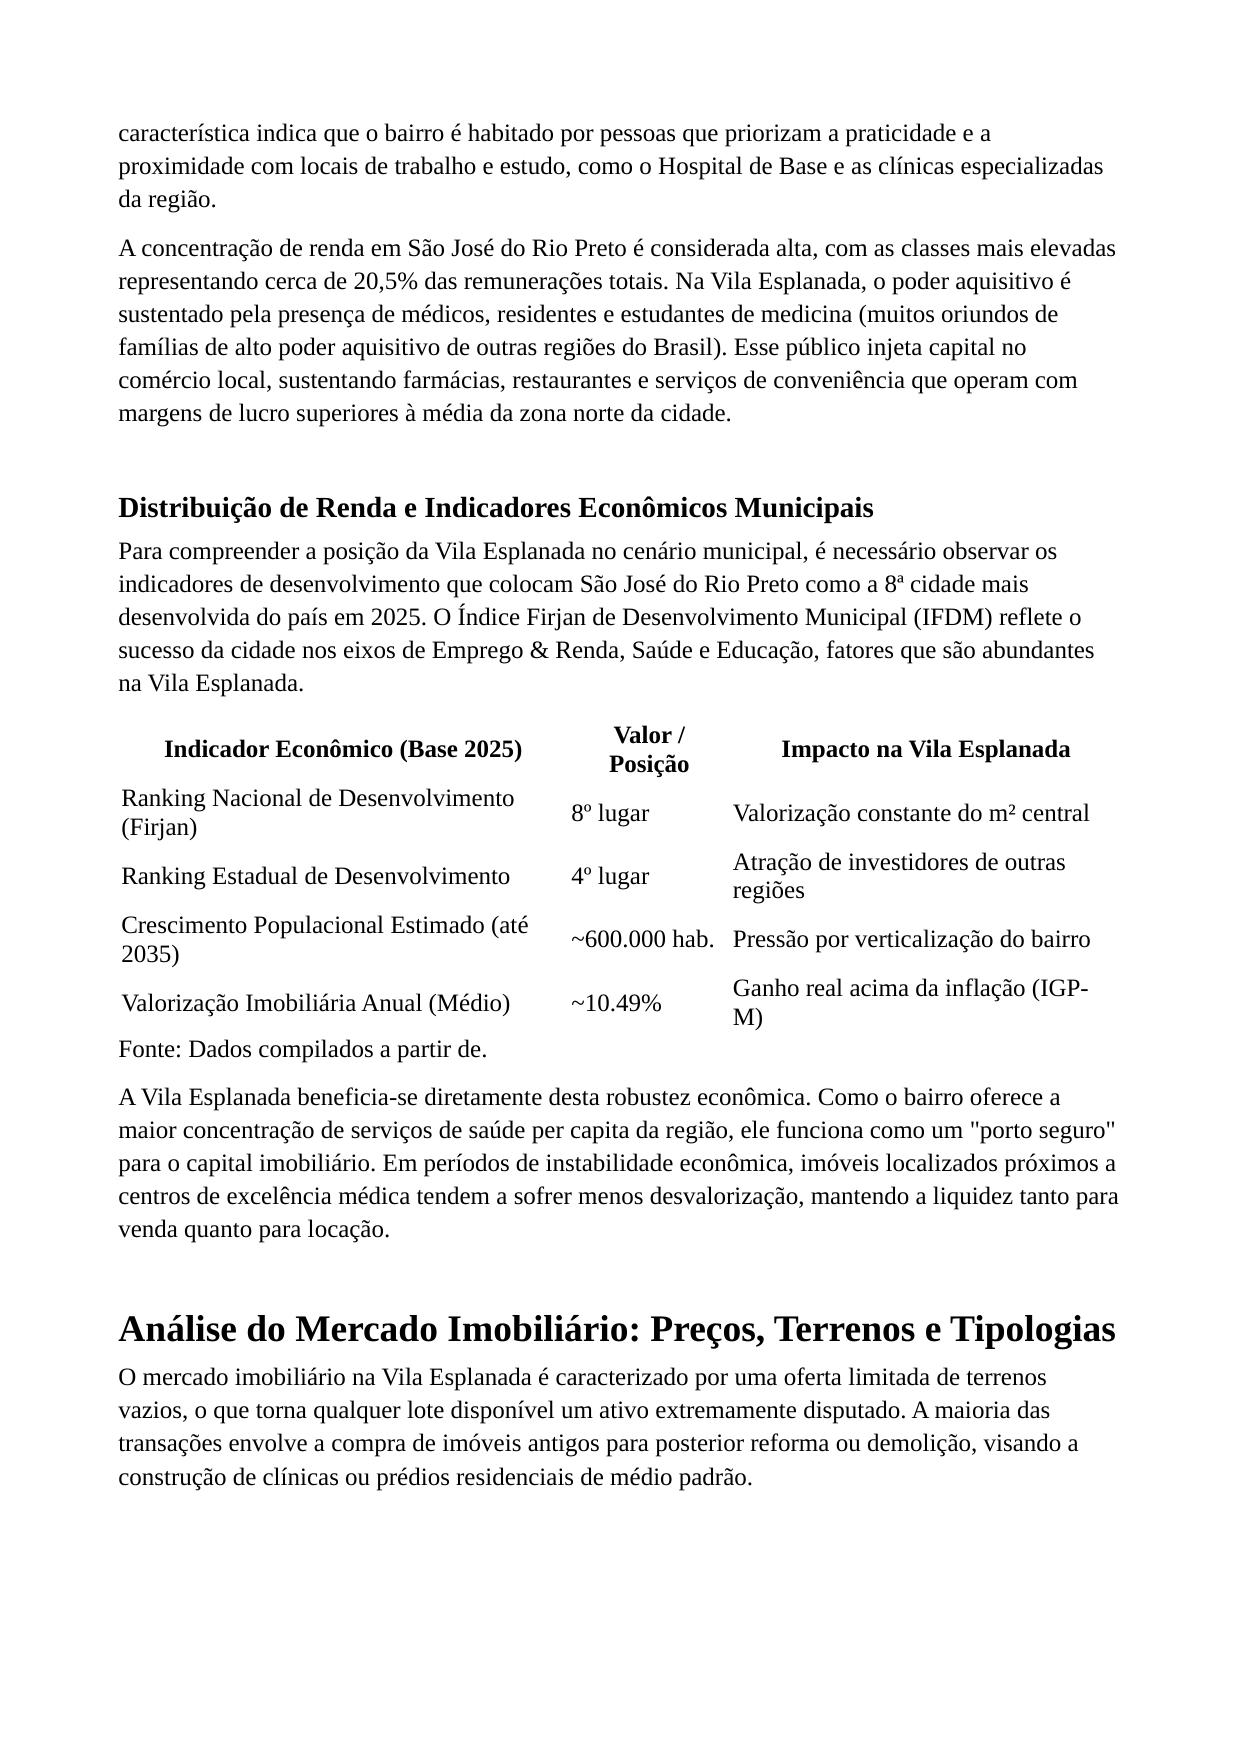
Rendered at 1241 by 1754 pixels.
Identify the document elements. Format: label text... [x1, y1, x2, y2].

subtitle Análise do Mercado Imobiliário: Preços, Terrenos e Tipologias [118, 1307, 1122, 1350]
table_cell Ranking Estadual de Desenvolvimento [118, 844, 568, 907]
text A concentração de renda em São José do Rio Preto é considerada alta, com as classes mais elevadas representando cerca de 20,5% das remunerações totais. Na Vila Esplanada, o poder aquisitivo é sustentado pela presença de médicos, residentes e estudantes de medicina (muitos oriundos de famílias de alto poder aquisitivo de outras regiões do Brasil). Esse público injeta capital no comércio local, sustentando farmácias, restaurantes e serviços de conveniência que operam com margens de lucro superiores à média da zona norte da cidade. [118, 233, 1122, 427]
text característica indica que o bairro é habitado por pessoas que priorizam a praticidade e a proximidade com locais de trabalho e estudo, como o Hospital de Base e as clínicas especializadas da região. [118, 118, 1122, 213]
text O mercado imobiliário na Vila Esplanada é caracterizado por uma oferta limitada de terrenos vazios, o que torna qualquer lote disponível um ativo extremamente disputado. A maioria das transações envolve a compra de imóveis antigos para posterior reforma ou demolição, visando a construção de clínicas ou prédios residenciais de médio padrão. [118, 1362, 1122, 1490]
table_cell Valorização Imobiliária Anual (Médio) [118, 970, 568, 1034]
text Para compreender a posição da Vila Esplanada no cenário municipal, é necessário observar os indicadores de desenvolvimento que colocam São José do Rio Preto como a 8ª cidade mais desenvolvida do país em 2025. O Índice Firjan de Desenvolvimento Municipal (IFDM) reflete o sucesso da cidade nos eixos de Emprego & Renda, Saúde e Educação, fatores que são abundantes na Vila Esplanada. [118, 536, 1122, 697]
table_cell ~600.000 hab. [568, 907, 730, 970]
table_header Impacto na Vila Esplanada [730, 717, 1122, 780]
subtitle Distribuição de Renda e Indicadores Econômicos Municipais [118, 490, 1122, 524]
table_header Indicador Econômico (Base 2025) [118, 717, 568, 780]
table_cell Ganho real acima da inflação (IGP-M) [730, 970, 1122, 1034]
table_header Valor / Posição [568, 717, 730, 780]
table_cell Pressão por verticalização do bairro [730, 907, 1122, 970]
table_cell 4º lugar [568, 844, 730, 907]
table_cell Atração de investidores de outras regiões [730, 844, 1122, 907]
table_cell 8º lugar [568, 780, 730, 844]
table_cell ~10.49% [568, 970, 730, 1034]
table_cell Crescimento Populacional Estimado (até 2035) [118, 907, 568, 970]
table_cell Ranking Nacional de Desenvolvimento (Firjan) [118, 780, 568, 844]
text A Vila Esplanada beneficia-se diretamente desta robustez econômica. Como o bairro oferece a maior concentração de serviços de saúde per capita da região, ele funciona como um "porto seguro" para o capital imobiliário. Em períodos de instabilidade econômica, imóveis localizados próximos a centros de excelência médica tendem a sofrer menos desvalorização, mantendo a liquidez tanto para venda quanto para locação. [118, 1082, 1122, 1243]
text Fonte: Dados compilados a partir de. [118, 1034, 1122, 1062]
table_cell Valorização constante do m² central [730, 780, 1122, 844]
